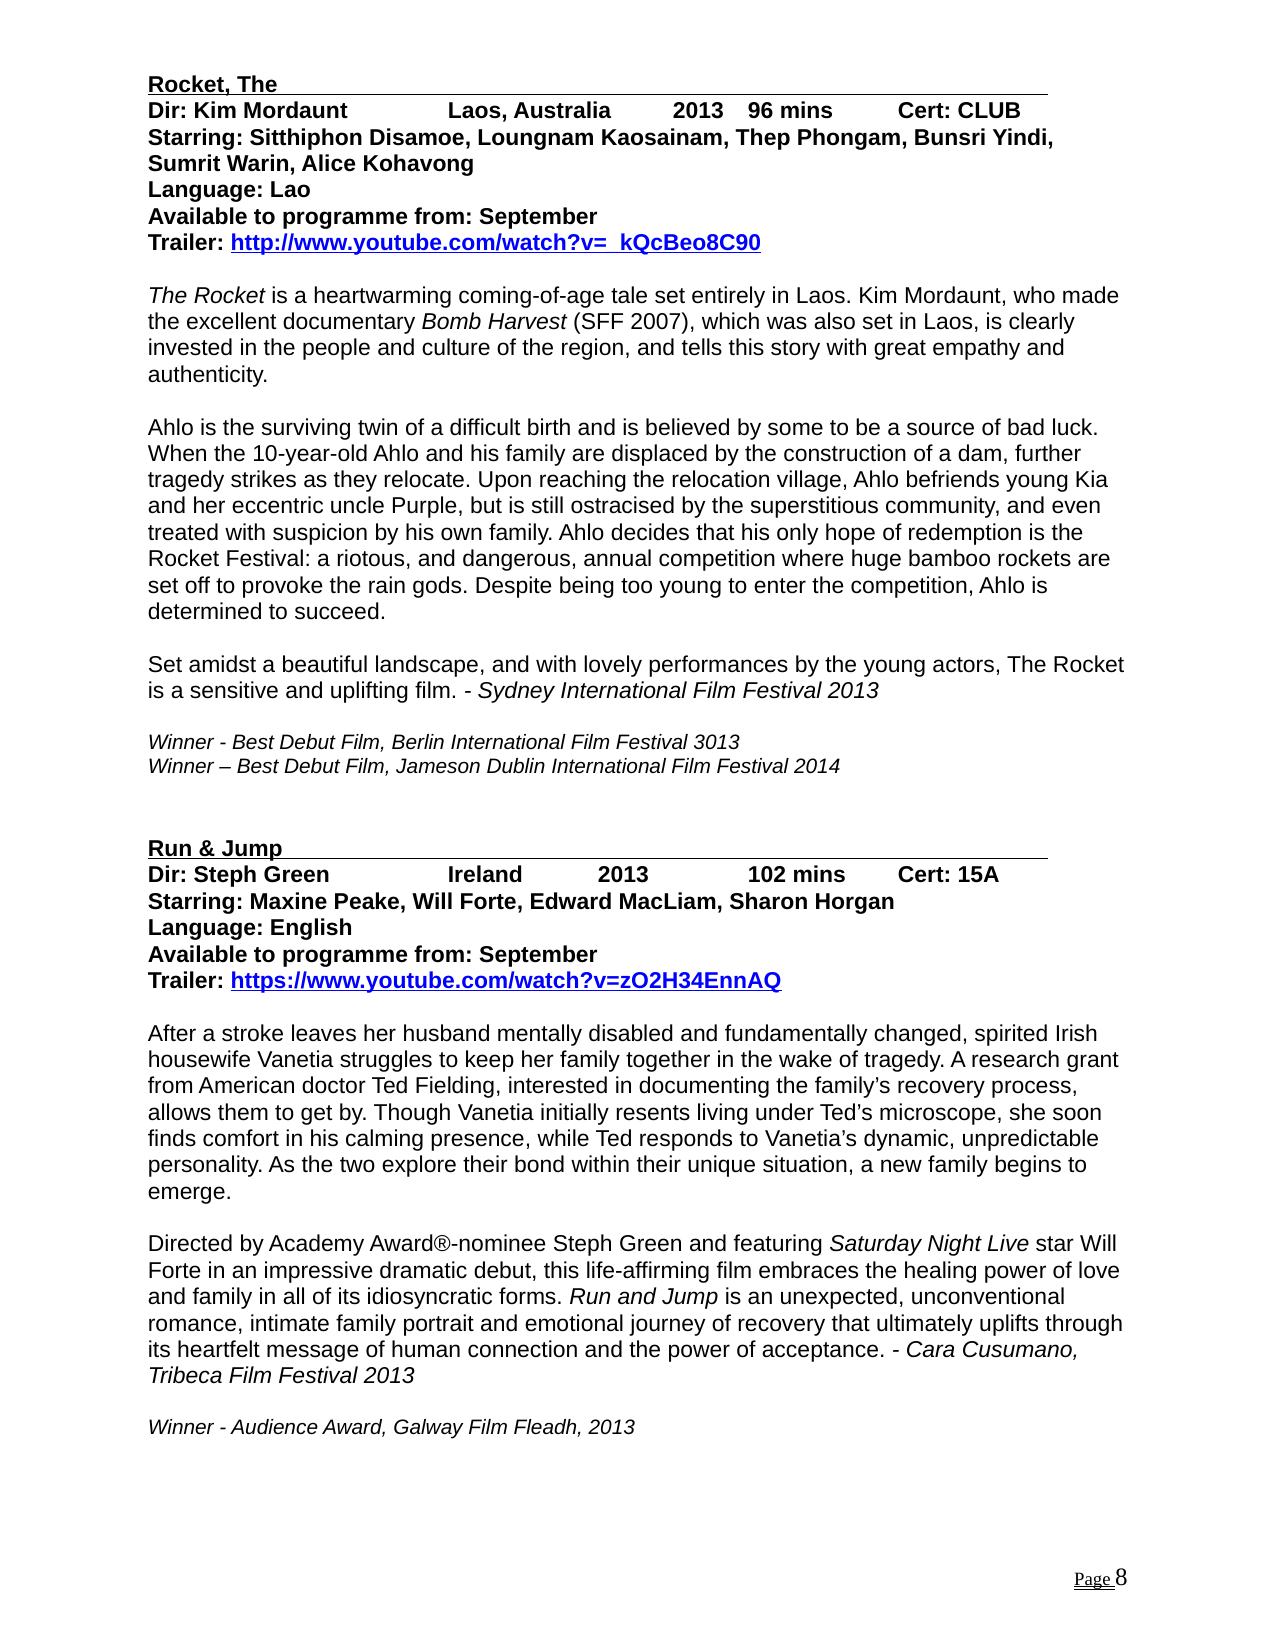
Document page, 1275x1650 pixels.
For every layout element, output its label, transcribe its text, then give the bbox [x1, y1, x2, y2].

text Language: Lao [148, 176, 1127, 203]
text Rocket, The [148, 71, 1127, 97]
text Available to programme from: September [148, 203, 1127, 229]
text Winner - Best Debut Film, Berlin International Film Festival 3013 [148, 730, 1127, 754]
text Run & Jump [148, 835, 1127, 861]
text Trailer: https://www.youtube.com/watch?v=zO2H34EnnAQ [148, 967, 1127, 993]
text Available to programme from: September [148, 941, 1127, 967]
text Starring: Maxine Peake, Will Forte, Edward MacLiam, Sharon Horgan [148, 888, 1127, 914]
text After a stroke leaves her husband mentally disabled and fundamentally changed, spirited Irish housewife Vanetia struggles to keep her family together in the wake of tragedy. A research grant from American doctor Ted Fielding, interested in documenting the family’s recovery process, allows them to get by. Though Vanetia initially resents living under Ted’s microscope, she soon finds comfort in his calming presence, while Ted responds to Vanetia’s dynamic, unpredictable personality. As the two explore their bond within their unique situation, a new family begins to emerge. Directed by Academy Award®-nominee Steph Green and featuring Saturday Night Live star Will Forte in an impressive dramatic debut, this life-affirming film embraces the healing power of love and family in all of its idiosyncratic forms. Run and Jump is an unexpected, unconventional romance, intimate family portrait and emotional journey of recovery that ultimately uplifts through its heartfelt message of human connection and the power of acceptance. - Cara Cusumano, Tribeca Film Festival 2013 [148, 1019, 1127, 1388]
text Winner – Best Debut Film, Jameson Dublin International Film Festival 2014 [148, 754, 1127, 778]
text Dir: Kim Mordaunt Laos, Australia 2013 96 mins Cert: CLUB [148, 97, 1127, 123]
text Dir: Steph Green Ireland 2013 102 mins Cert: 15A [148, 861, 1127, 888]
text Winner - Audience Award, Galway Film Fleadh, 2013 [148, 1415, 1127, 1439]
text Language: English [148, 914, 1127, 941]
text Starring: Sitthiphon Disamoe, Loungnam Kaosainam, Thep Phongam, Bunsri Yindi, Sumrit Warin, Alice Kohavong [148, 123, 1127, 176]
text The Rocket is a heartwarming coming-of-age tale set entirely in Laos. Kim Mordaunt, who made the excellent documentary Bomb Harvest (SFF 2007), which was also set in Laos, is clearly invested in the people and culture of the region, and tells this story with great empathy and authenticity. Ahlo is the surviving twin of a difficult birth and is believed by some to be a source of bad luck. When the 10-year-old Ahlo and his family are displaced by the construction of a dam, further tragedy strikes as they relocate. Upon reaching the relocation village, Ahlo befriends young Kia and her eccentric uncle Purple, but is still ostracised by the superstitious community, and even treated with suspicion by his own family. Ahlo decides that his only hope of redemption is the Rocket Festival: a riotous, and dangerous, annual competition where huge bamboo rockets are set off to provoke the rain gods. Despite being too young to enter the competition, Ahlo is determined to succeed. Set amidst a beautiful landscape, and with lovely performances by the young actors, The Rocket is a sensitive and uplifting film. - Sydney International Film Festival 2013 [148, 282, 1127, 703]
text Trailer: http://www.youtube.com/watch?v=_kQcBeo8C90 [148, 229, 1127, 255]
